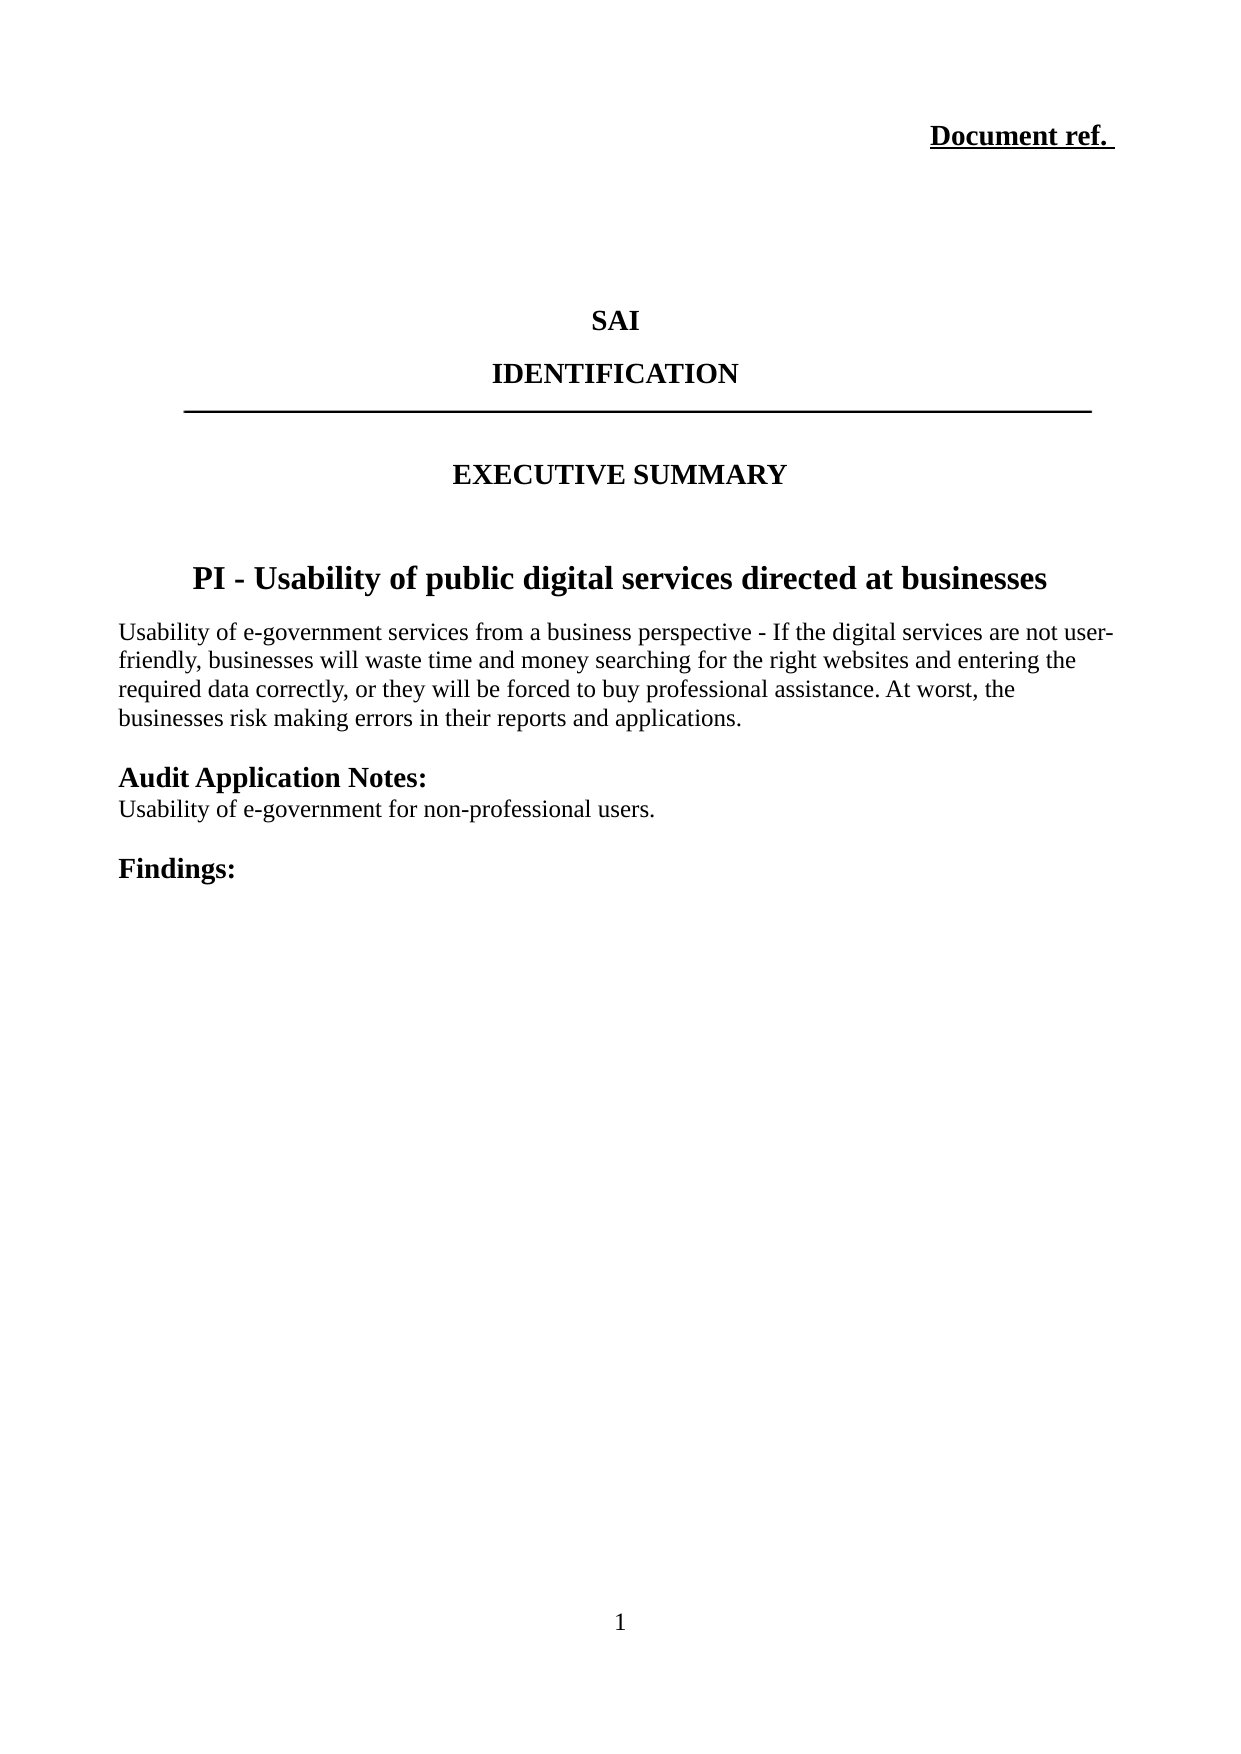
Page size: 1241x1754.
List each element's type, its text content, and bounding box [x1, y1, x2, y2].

text PI - Usability of public digital services directed at businesses [118, 558, 1122, 596]
text Usability of e-government services from a business perspective - If the digital services are not user-friendly, businesses will waste time and money searching for the right websites and entering the required data correctly, or they will be forced to buy professional assistance. At worst, the businesses risk making errors in their reports and applications. [118, 617, 1122, 732]
picture [182, 409, 1093, 413]
text EXECUTIVE SUMMARY [118, 457, 1122, 491]
text Document ref. [131, 118, 1114, 152]
text Audit Application Notes: [118, 760, 1122, 794]
text Findings: [118, 851, 1122, 885]
text Usability of e-government for non-professional users. [118, 794, 1122, 823]
text IDENTIFICATION [118, 356, 1113, 390]
text SAI [118, 303, 1113, 337]
